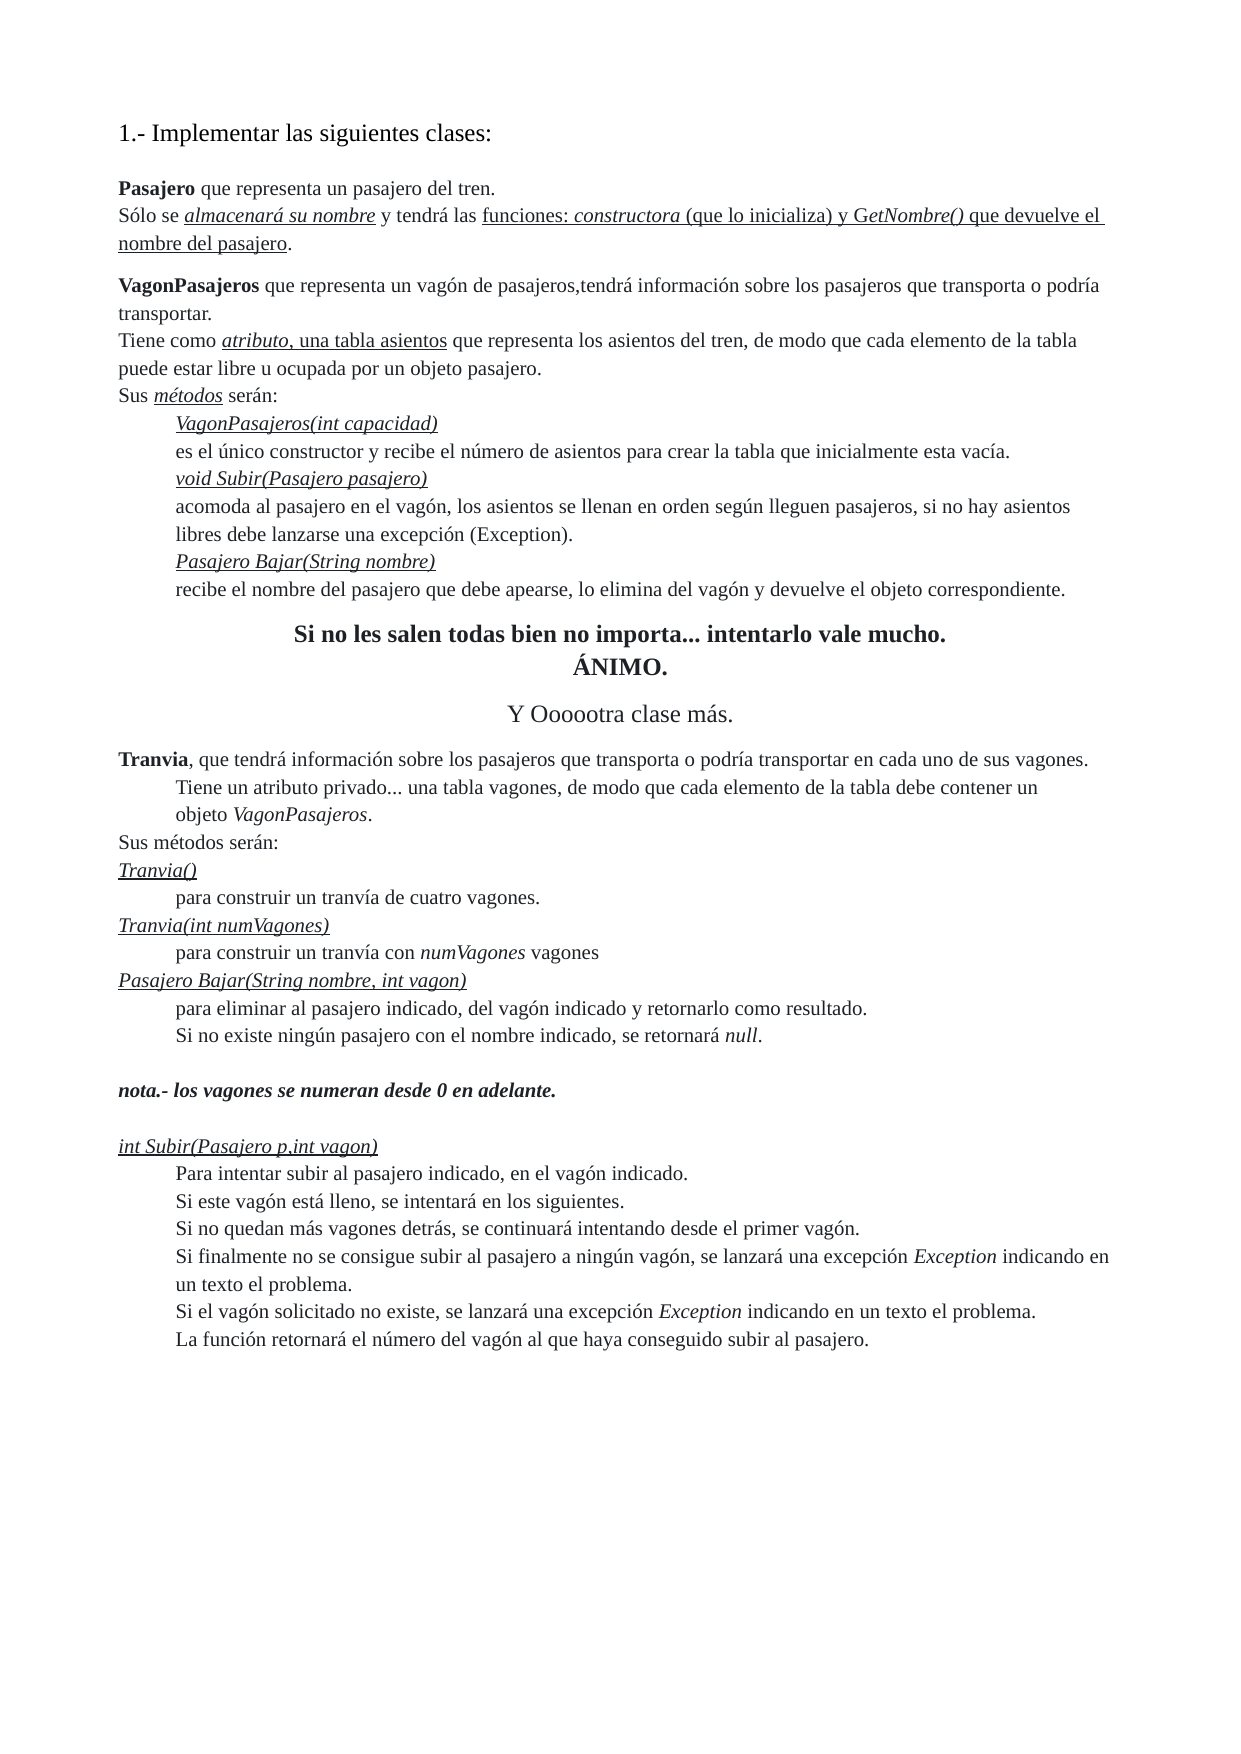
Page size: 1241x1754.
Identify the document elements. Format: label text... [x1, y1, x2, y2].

text int Subir(Pasajero p,int vagon) [118, 1133, 1122, 1158]
text Y Oooootra clase más. [118, 699, 1122, 728]
text Sus métodos serán: [118, 830, 1122, 854]
text Tranvia() [118, 857, 1122, 882]
text Tiene un atributo privado... una tabla vagones, de modo que cada elemento de la tabla debe contener un objeto VagonPasajeros. [175, 775, 1122, 826]
text Pasajero Bajar(String nombre, int vagon) [118, 968, 1122, 992]
text para eliminar al pasajero indicado, del vagón indicado y retornarlo como resultado. Si no existe ningún pasajero con el nombre indicado, se retornará null. [175, 996, 1122, 1047]
text VagonPasajeros que representa un vagón de pasajeros,tendrá información sobre los pasajeros que transporta o podría transportar. Tiene como atributo, una tabla asientos que representa los asientos del tren, de modo que cada elemento de la tabla puede estar libre u ocupada por un objeto pasajero. Sus métodos serán: [118, 273, 1122, 407]
text Para intentar subir al pasajero indicado, en el vagón indicado. Si este vagón está lleno, se intentará en los siguientes. Si no quedan más vagones detrás, se continuará intentando desde el primer vagón. Si finalmente no se consigue subir al pasajero a ningún vagón, se lanzará una excepción Exception indicando en un texto el problema. Si el vagón solicitado no existe, se lanzará una excepción Exception indicando en un texto el problema. La función retornará el número del vagón al que haya conseguido subir al pasajero. [175, 1161, 1122, 1351]
text VagonPasajeros(int capacidad) es el único constructor y recibe el número de asientos para crear la tabla que inicialmente esta vacía. void Subir(Pasajero pasajero) acomoda al pasajero en el vagón, los asientos se llenan en orden según lleguen pasajeros, si no hay asientos libres debe lanzarse una excepción (Exception). Pasajero Bajar(String nombre) recibe el nombre del pasajero que debe apearse, lo elimina del vagón y devuelve el objeto correspondiente. [175, 411, 1122, 601]
text Pasajero que representa un pasajero del tren. Sólo se almacenará su nombre y tendrá las funciones: constructora (que lo inicializa) y GetNombre() que devuelve el nombre del pasajero. [118, 176, 1122, 255]
text Tranvia, que tendrá información sobre los pasajeros que transporta o podría transportar en cada uno de sus vagones. [118, 747, 1122, 771]
text nota.- los vagones se numeran desde 0 en adelante. [118, 1078, 1122, 1130]
text Tranvia(int numVagones) [118, 913, 1122, 937]
text para construir un tranvía de cuatro vagones. [175, 885, 1122, 909]
text para construir un tranvía con numVagones vagones [175, 940, 1122, 964]
text Si no les salen todas bien no importa... intentarlo vale mucho. ÁNIMO. [118, 619, 1122, 681]
text 1.- Implementar las siguientes clases: [118, 118, 1122, 147]
